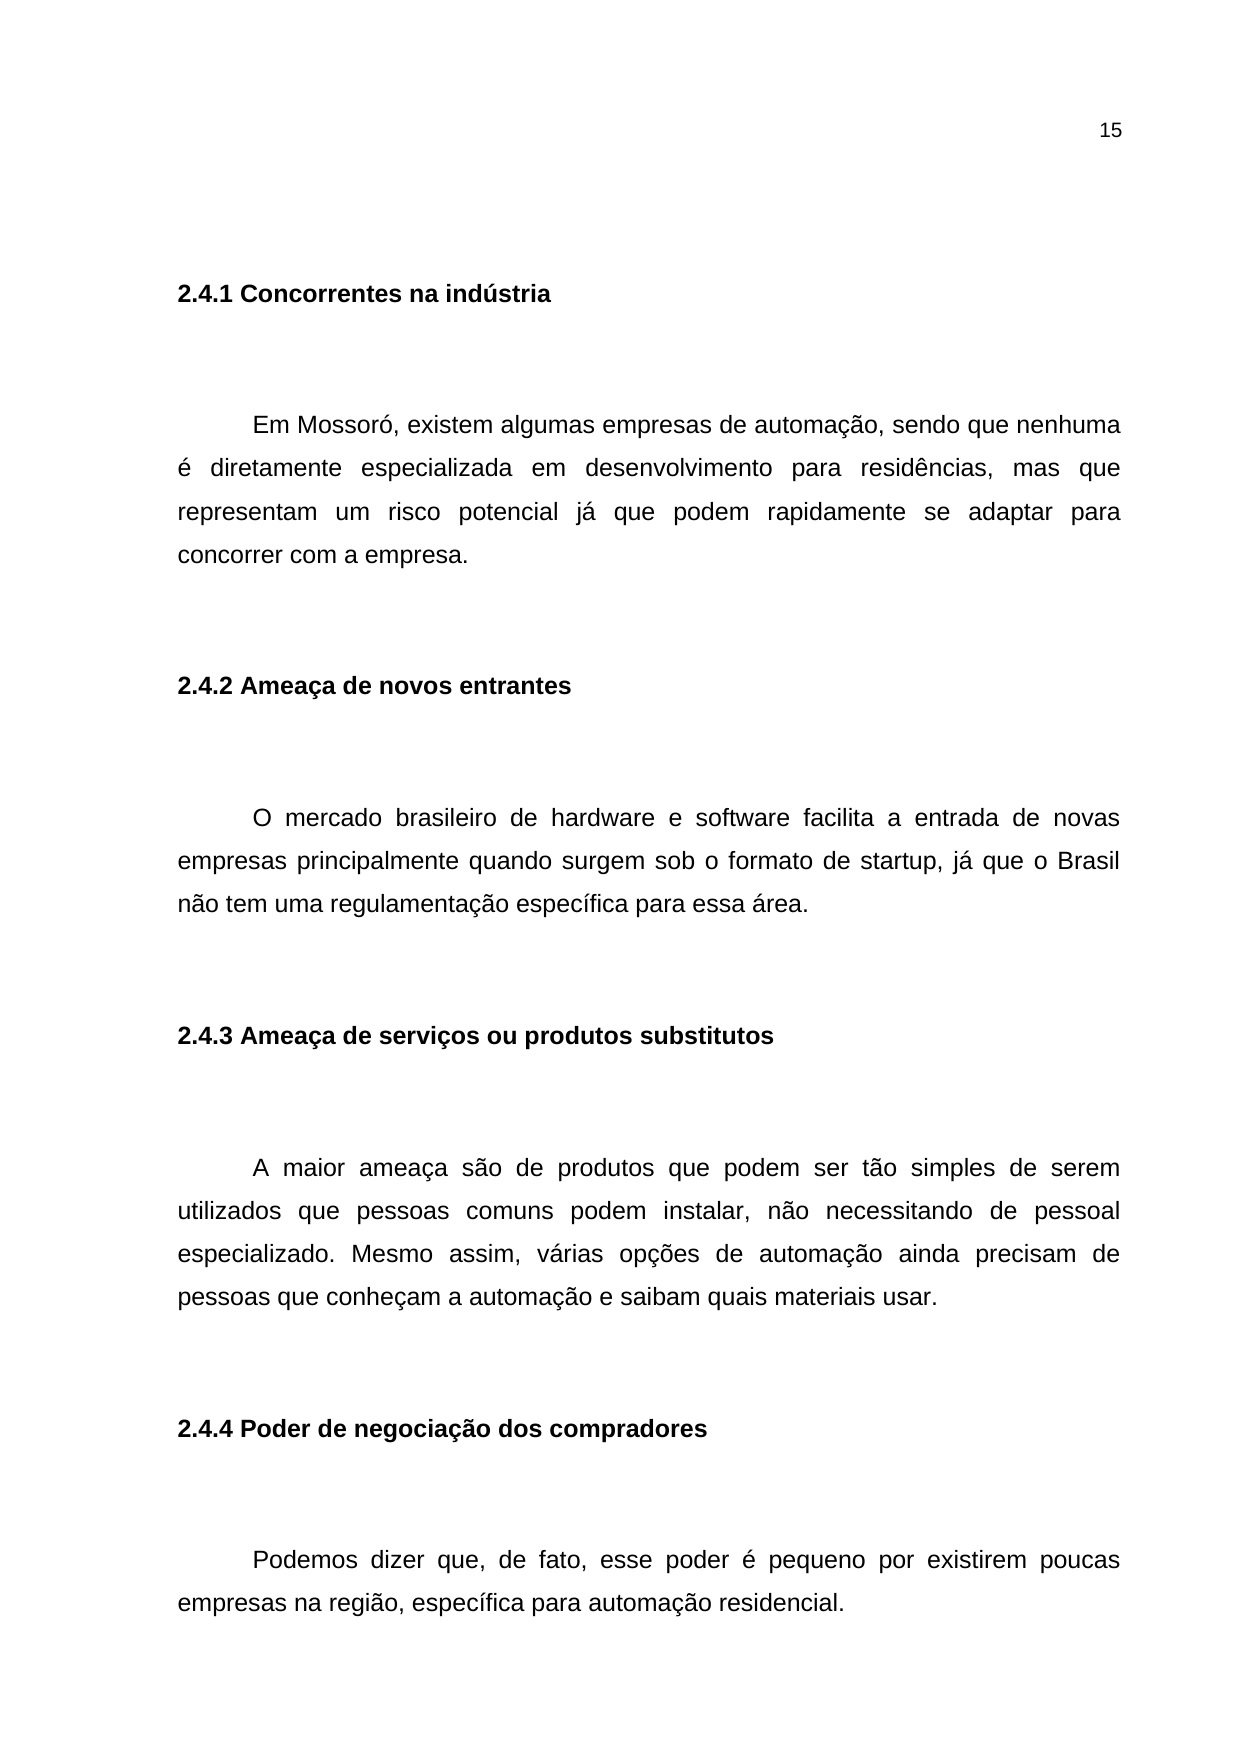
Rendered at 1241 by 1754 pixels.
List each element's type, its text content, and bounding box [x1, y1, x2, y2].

subtitle Poder de negociação dos compradores [177, 1414, 1122, 1442]
text Em Mossoró, existem algumas empresas de automação, sendo que nenhuma é diretamente especializada em desenvolvimento para residências, mas que representam um risco potencial já que podem rapidamente se adaptar para concorrer com a empresa. [177, 410, 1122, 568]
text A maior ameaça são de produtos que podem ser tão simples de serem utilizados que pessoas comuns podem instalar, não necessitando de pessoal especializado. Mesmo assim, várias opções de automação ainda precisam de pessoas que conheçam a automação e saibam quais materiais usar. [177, 1153, 1122, 1311]
subtitle Ameaça de novos entrantes [177, 671, 1122, 700]
text Podemos dizer que, de fato, esse poder é pequeno por existirem poucas empresas na região, específica para automação residencial. [177, 1545, 1122, 1617]
subtitle Ameaça de serviços ou produtos substitutos [177, 1021, 1122, 1050]
subtitle Concorrentes na indústria [177, 279, 1122, 307]
text O mercado brasileiro de hardware e software facilita a entrada de novas empresas principalmente quando surgem sob o formato de startup, já que o Brasil não tem uma regulamentação específica para essa área. [177, 803, 1122, 918]
